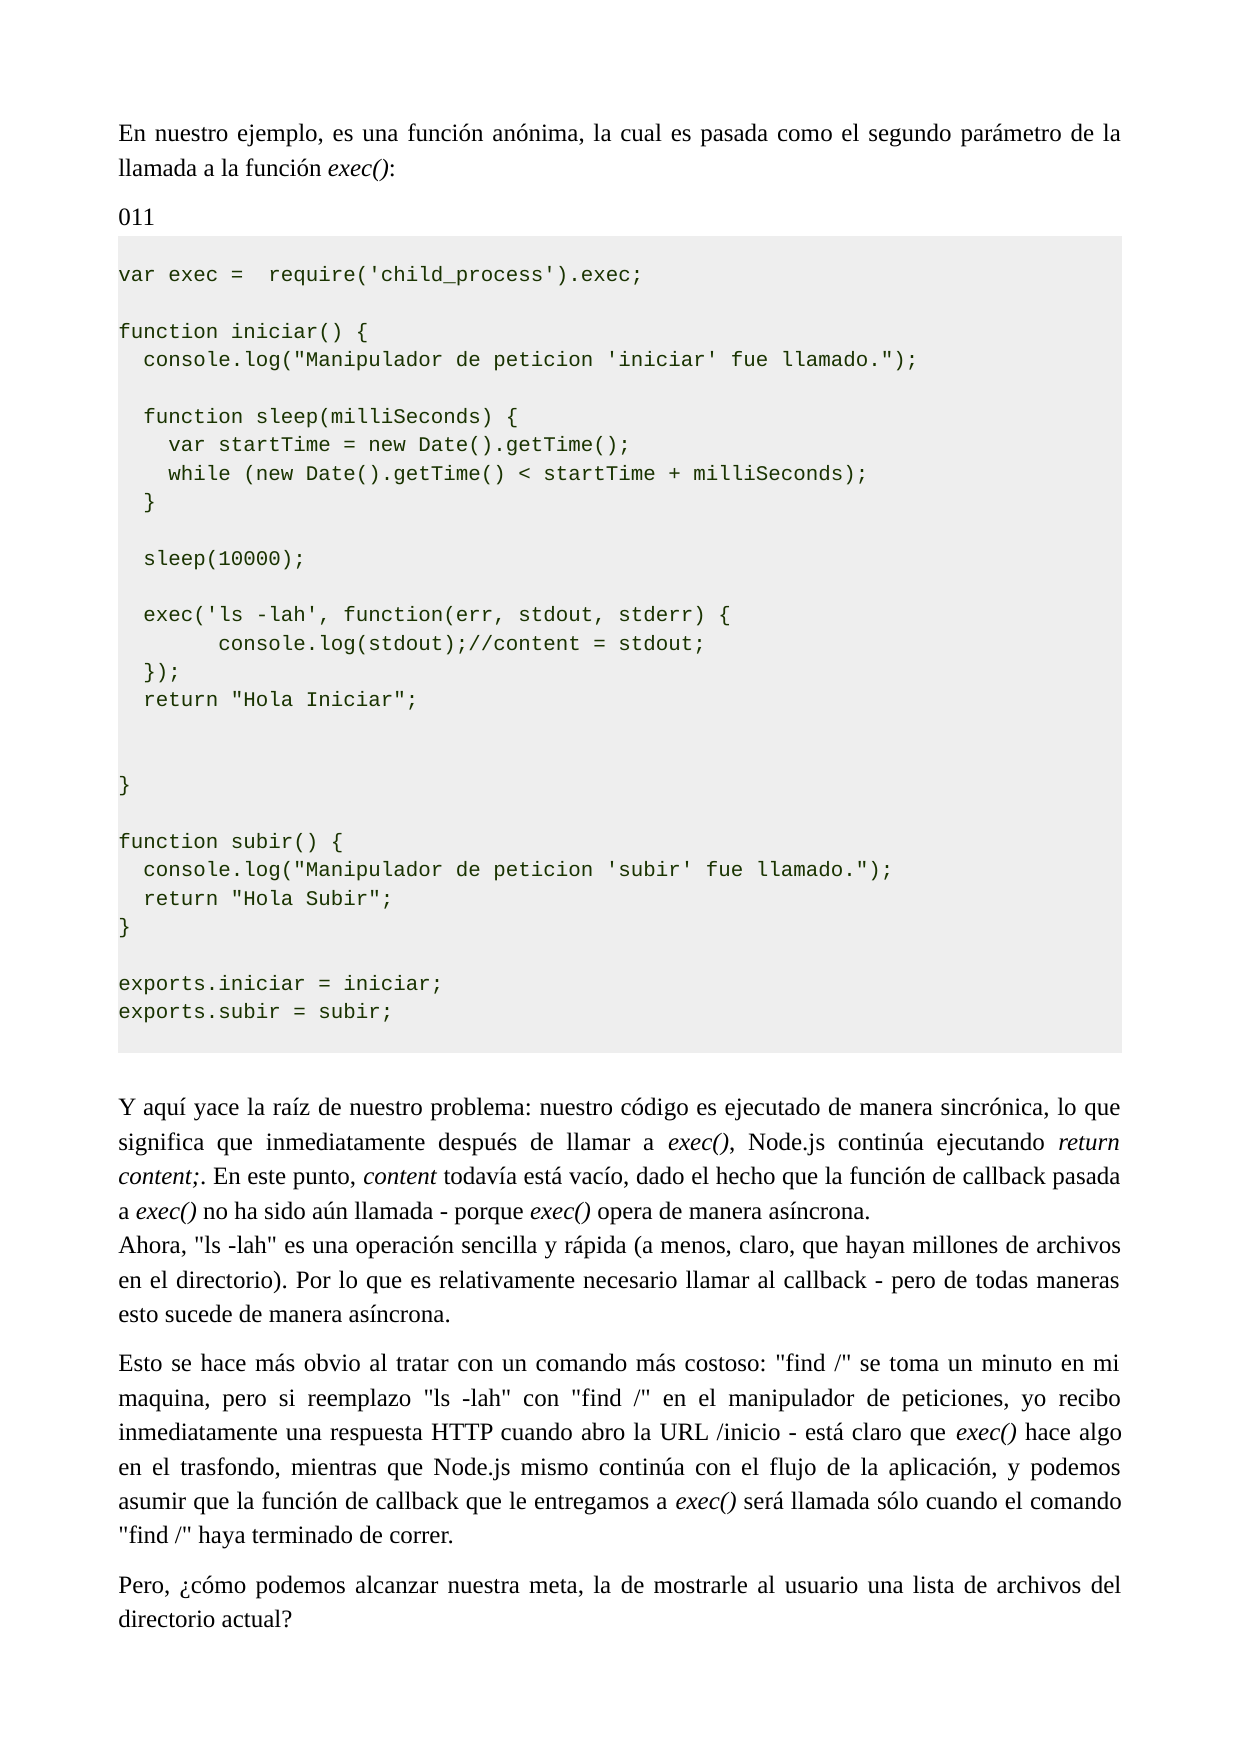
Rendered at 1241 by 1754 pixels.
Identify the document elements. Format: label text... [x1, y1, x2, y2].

text console.log("Manipulador de peticion 'subir' fue llamado."); [118, 859, 1122, 883]
text return "Hola Iniciar"; [118, 689, 1122, 713]
text exports.iniciar = iniciar; [118, 973, 1122, 996]
text console.log(stdout);//content = stdout; [118, 633, 1122, 656]
text exports.subir = subir; [118, 1001, 1122, 1025]
text function iniciar() { [118, 321, 1122, 345]
text exec('ls -lah', function(err, stdout, stderr) { [118, 604, 1122, 628]
text function sleep(milliSeconds) { [118, 406, 1122, 430]
text return "Hola Subir"; [118, 888, 1122, 911]
text En nuestro ejemplo, es una función anónima, la cual es pasada como el segundo parámetro de la llamada a la función exec(): [118, 118, 1122, 181]
text sleep(10000); [118, 548, 1122, 571]
text Ahora, "ls -lah" es una operación sencilla y rápida (a menos, claro, que hayan millones de archivos en el directorio). Por lo que es relativamente necesario llamar al callback - pero de todas maneras esto sucede de manera asíncrona. [118, 1230, 1122, 1328]
text }); [118, 661, 1122, 685]
text 011 [118, 202, 1122, 230]
text } [118, 491, 1122, 515]
text console.log("Manipulador de peticion 'iniciar' fue llamado."); [118, 349, 1122, 373]
text while (new Date().getTime() < startTime + milliSeconds); [118, 463, 1122, 486]
text var exec = require('child_process').exec; [118, 264, 1122, 288]
text Pero, ¿cómo podemos alcanzar nuestra meta, la de mostrarle al usuario una lista de archivos del directorio actual? [118, 1570, 1122, 1633]
text } [118, 916, 1122, 940]
text Y aquí yace la raíz de nuestro problema: nuestro código es ejecutado de manera sincrónica, lo que significa que inmediatamente después de llamar a exec(), Node.js continúa ejecutando return content;. En este punto, content todavía está vacío, dado el hecho que la función de callback pasada a exec() no ha sido aún llamada - porque exec() opera de manera asíncrona. [118, 1092, 1122, 1224]
text Esto se hace más obvio al tratar con un comando más costoso: "find /" se toma un minuto en mi maquina, pero si reemplazo "ls -lah" con "find /" en el manipulador de peticiones, yo recibo inmediatamente una respuesta HTTP cuando abro la URL /inicio - está claro que exec() hace algo en el trasfondo, mientras que Node.js mismo continúa con el flujo de la aplicación, y podemos asumir que la función de callback que le entregamos a exec() será llamada sólo cuando el comando "find /" haya terminado de correr. [118, 1348, 1122, 1549]
text function subir() { [118, 831, 1122, 855]
text } [118, 774, 1122, 798]
text var startTime = new Date().getTime(); [118, 434, 1122, 458]
